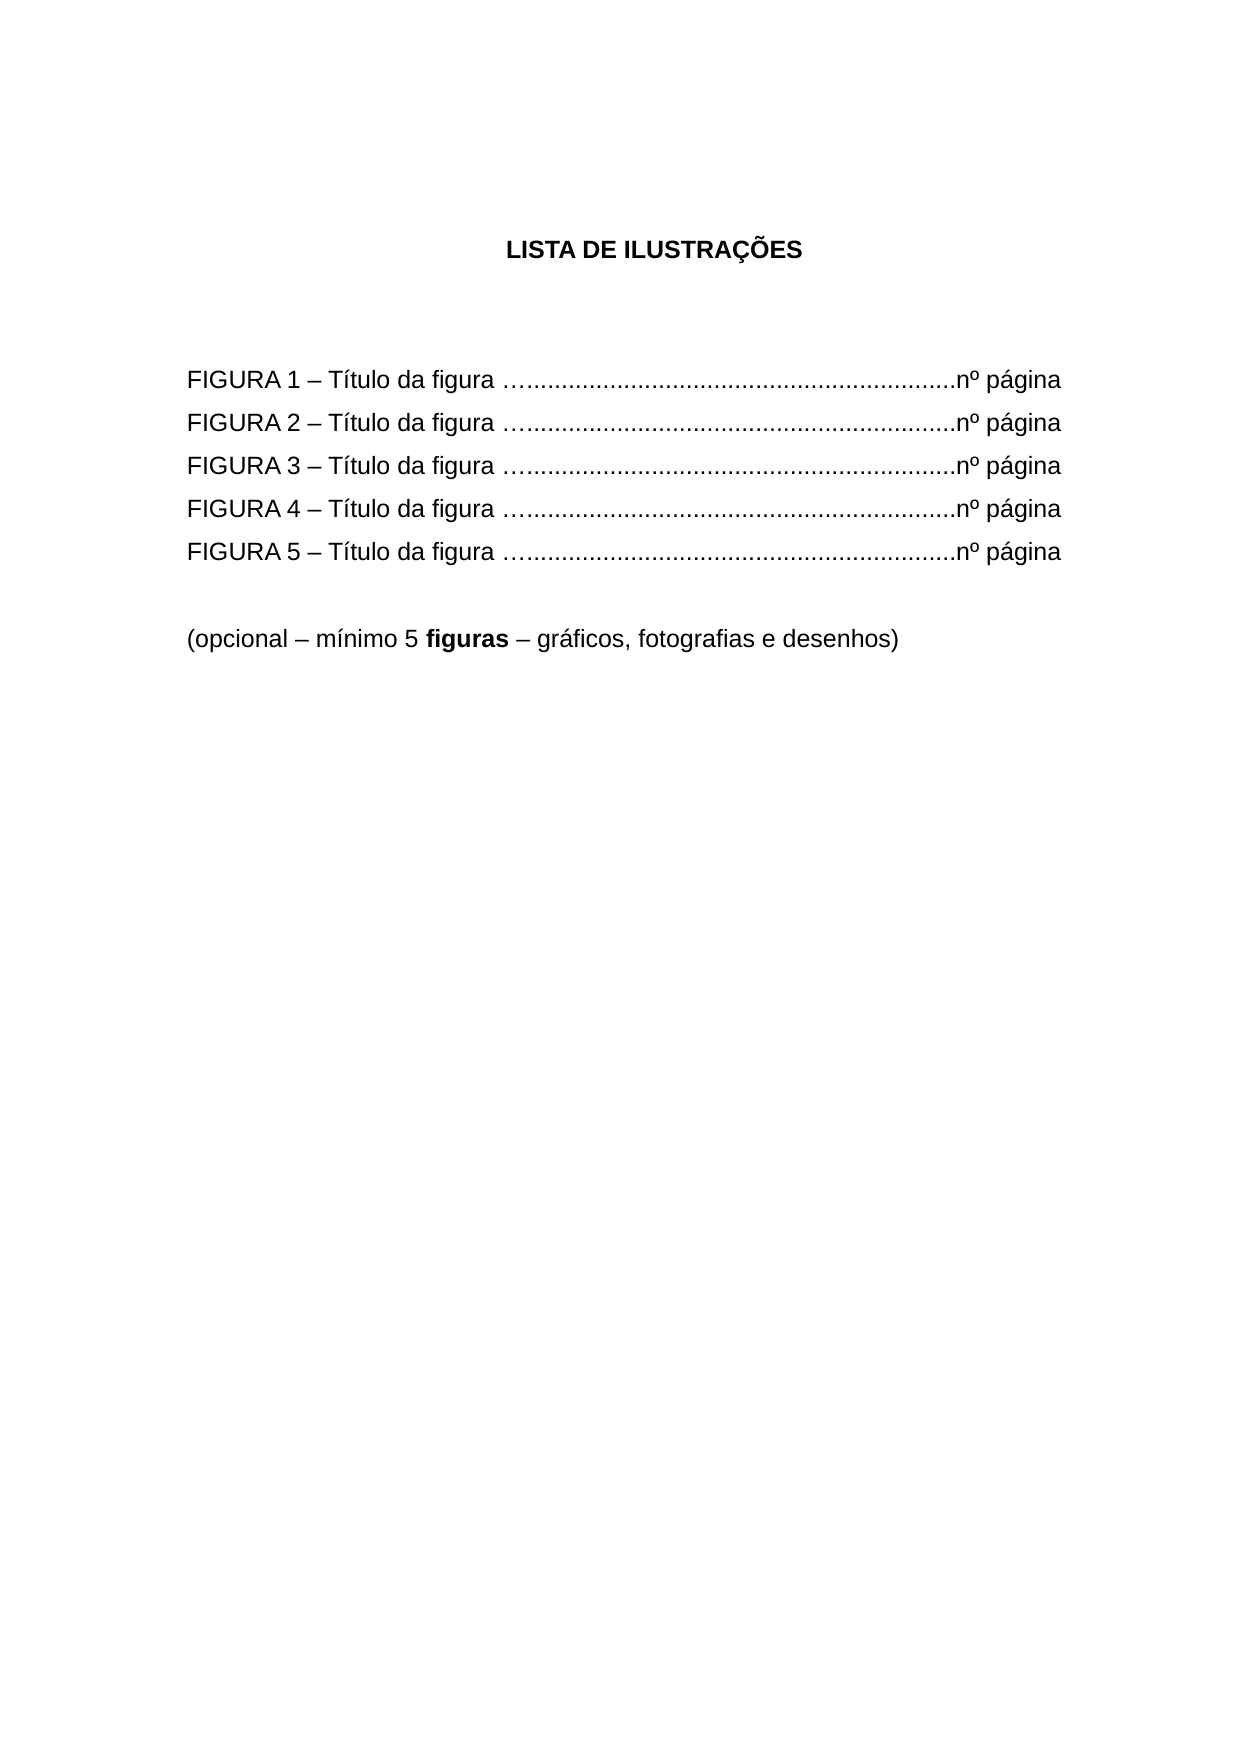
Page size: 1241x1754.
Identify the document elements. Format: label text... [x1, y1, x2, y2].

text LISTA DE ILUSTRAÇÕES [187, 235, 1122, 264]
text FIGURA 4 – Título da figura …..............................................................nº página [187, 494, 1122, 523]
text (opcional – mínimo 5 figuras – gráficos, fotografias e desenhos) [187, 623, 1122, 652]
text FIGURA 1 – Título da figura …..............................................................nº página [187, 365, 1122, 393]
text FIGURA 5 – Título da figura …..............................................................nº página [187, 537, 1122, 566]
text FIGURA 3 – Título da figura …..............................................................nº página [187, 451, 1122, 480]
text FIGURA 2 – Título da figura …..............................................................nº página [187, 408, 1122, 437]
